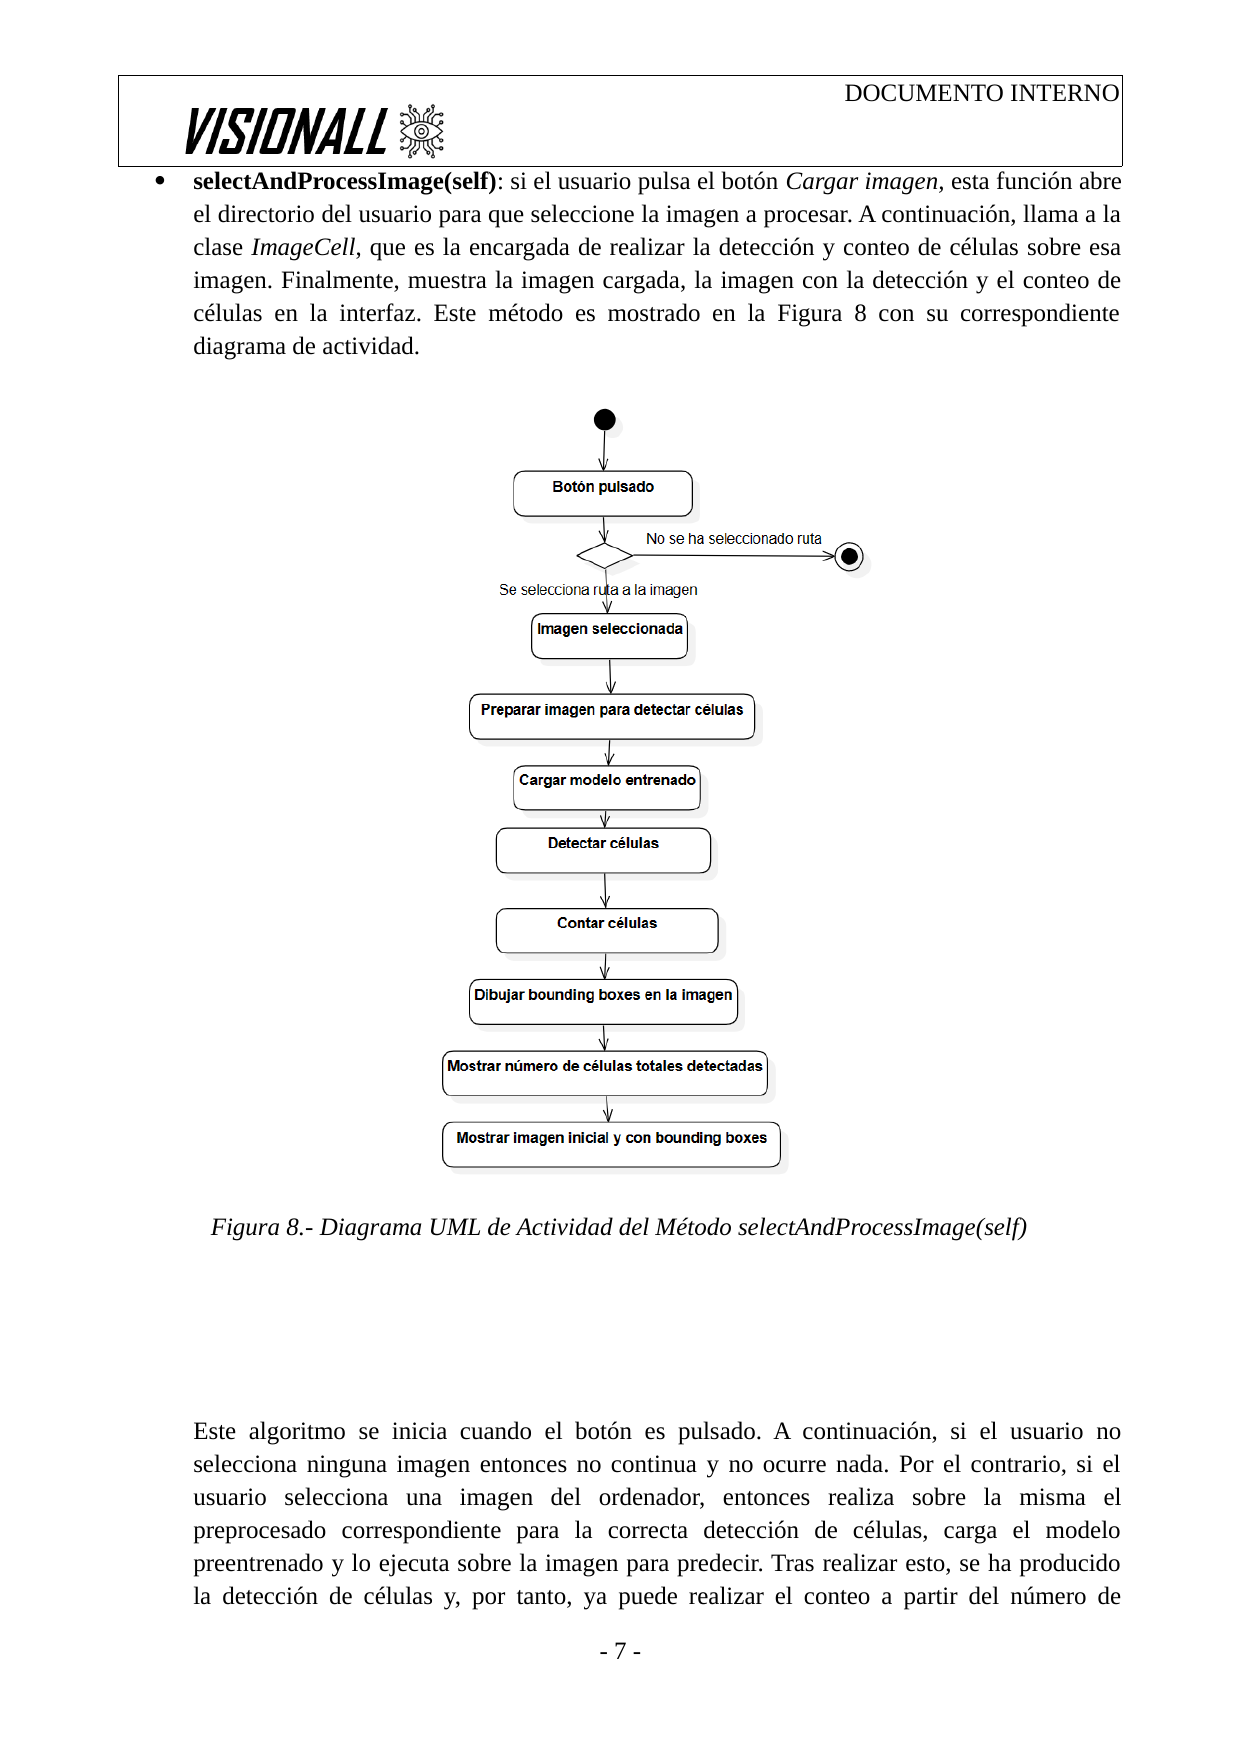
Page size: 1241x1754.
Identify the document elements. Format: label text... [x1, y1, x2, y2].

list [154, 379, 1086, 1212]
list [154, 1241, 1086, 1269]
text Este algoritmo se inicia cuando el botón es pulsado. A continuación, si el usuario no selecciona ninguna imagen entonces no continua y no ocurre nada. Por el contrario, si el usuario selecciona una imagen del ordenador, entonces realiza sobre la misma el preprocesado correspondiente para la correcta detección de células, carga el modelo preentrenado y lo ejecuta sobre la imagen para predecir. Tras realizar esto, se ha producido la detección de células y, por tanto, ya puede realizar el conteo a partir del número de [193, 1416, 1122, 1610]
list Figura 8.- Diagrama UML de Actividad del Método selectAndProcessImage(self) [154, 1212, 1086, 1241]
list selectAndProcessImage(self): si el usuario pulsa el botón Cargar imagen, esta función abre el directorio del usuario para que seleccione la imagen a procesar. A continuación, llama a la clase ImageCell, que es la encargada de realizar la detección y conteo de células sobre esa imagen. Finalmente, muestra la imagen cargada, la imagen con la detección y el conteo de células en la interfaz. Este método es mostrado en la Figura 8 con su correspondiente diagrama de actividad. [156, 167, 1122, 360]
